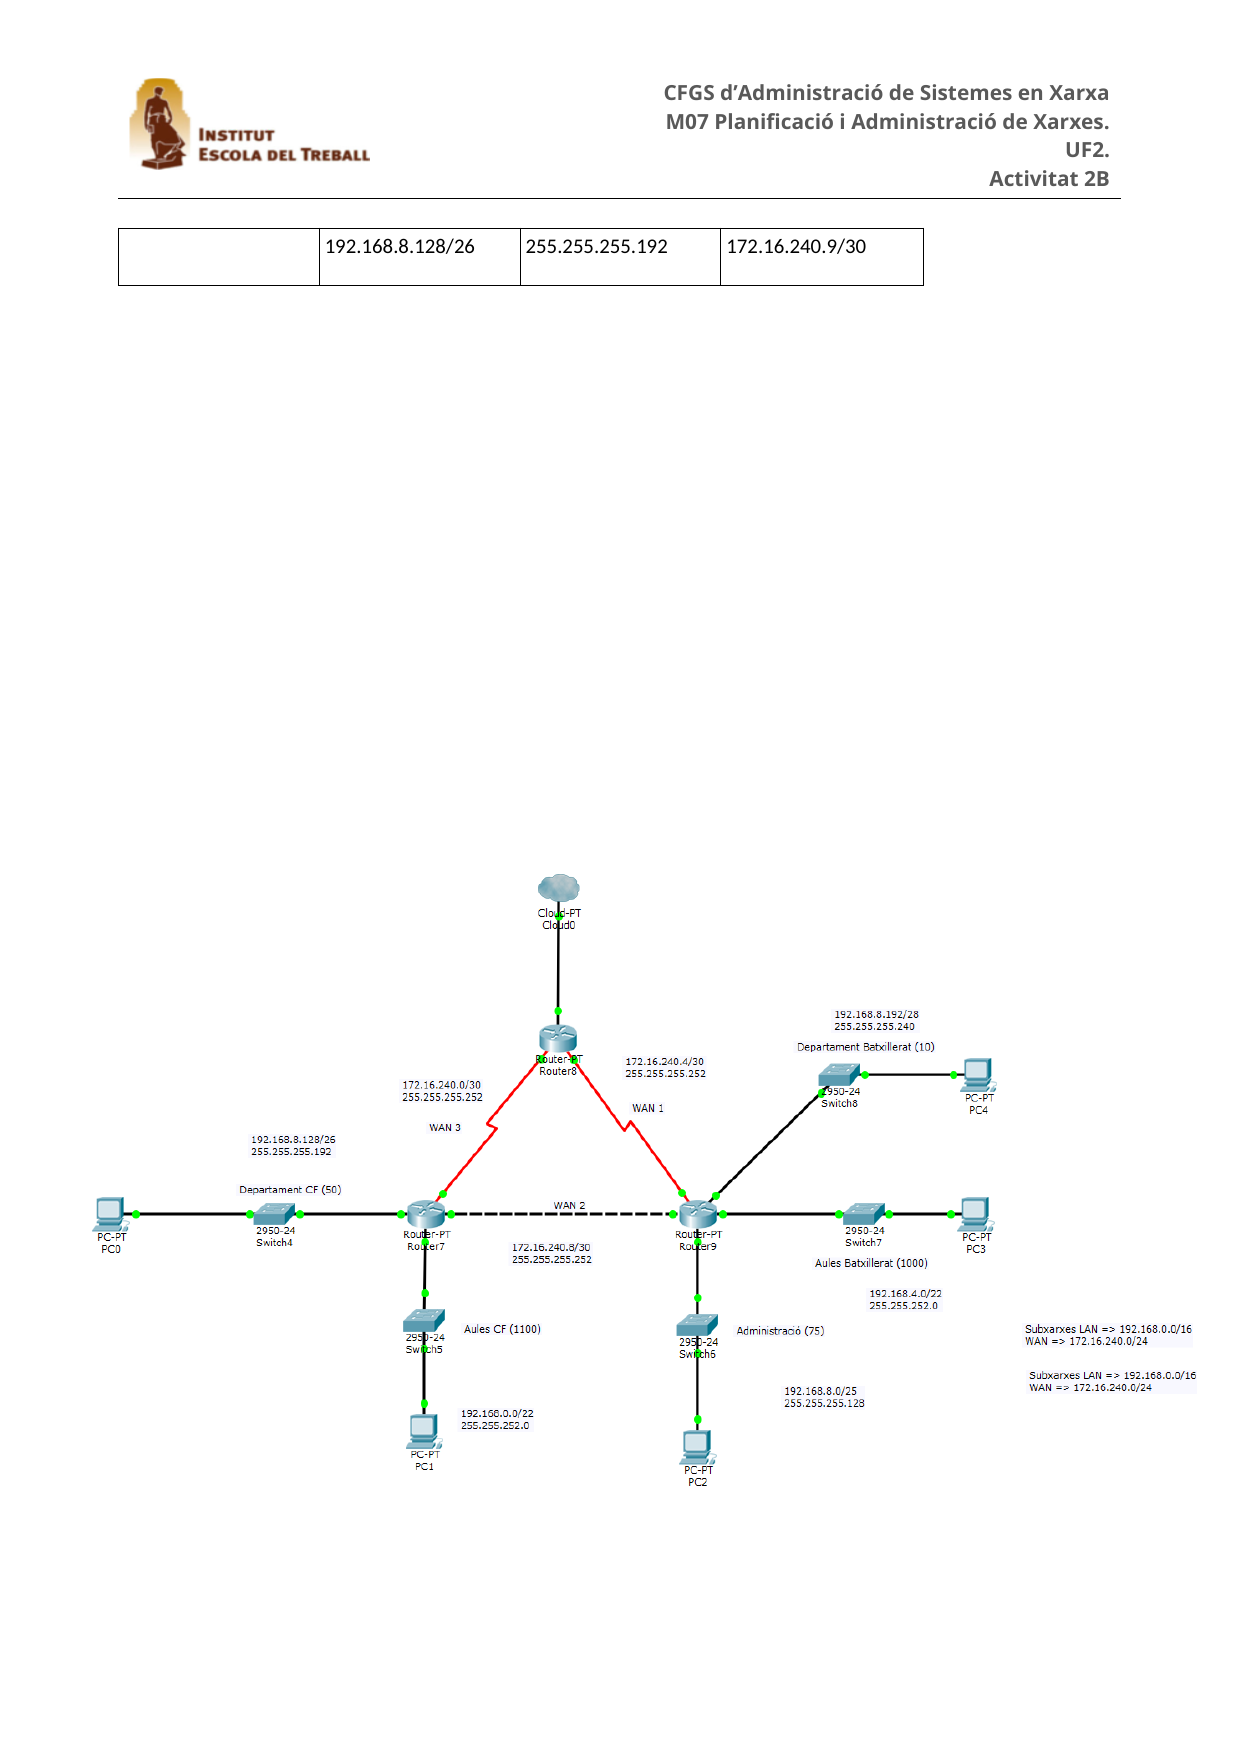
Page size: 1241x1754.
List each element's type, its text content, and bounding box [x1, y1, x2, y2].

table_cell [119, 229, 319, 285]
table_cell 255.255.255.192 [521, 229, 720, 285]
table_cell 172.16.240.9/30 [721, 229, 923, 285]
picture [129, 78, 370, 170]
table_cell 192.168.8.128/26 [320, 229, 520, 285]
picture [30, 830, 1226, 1542]
